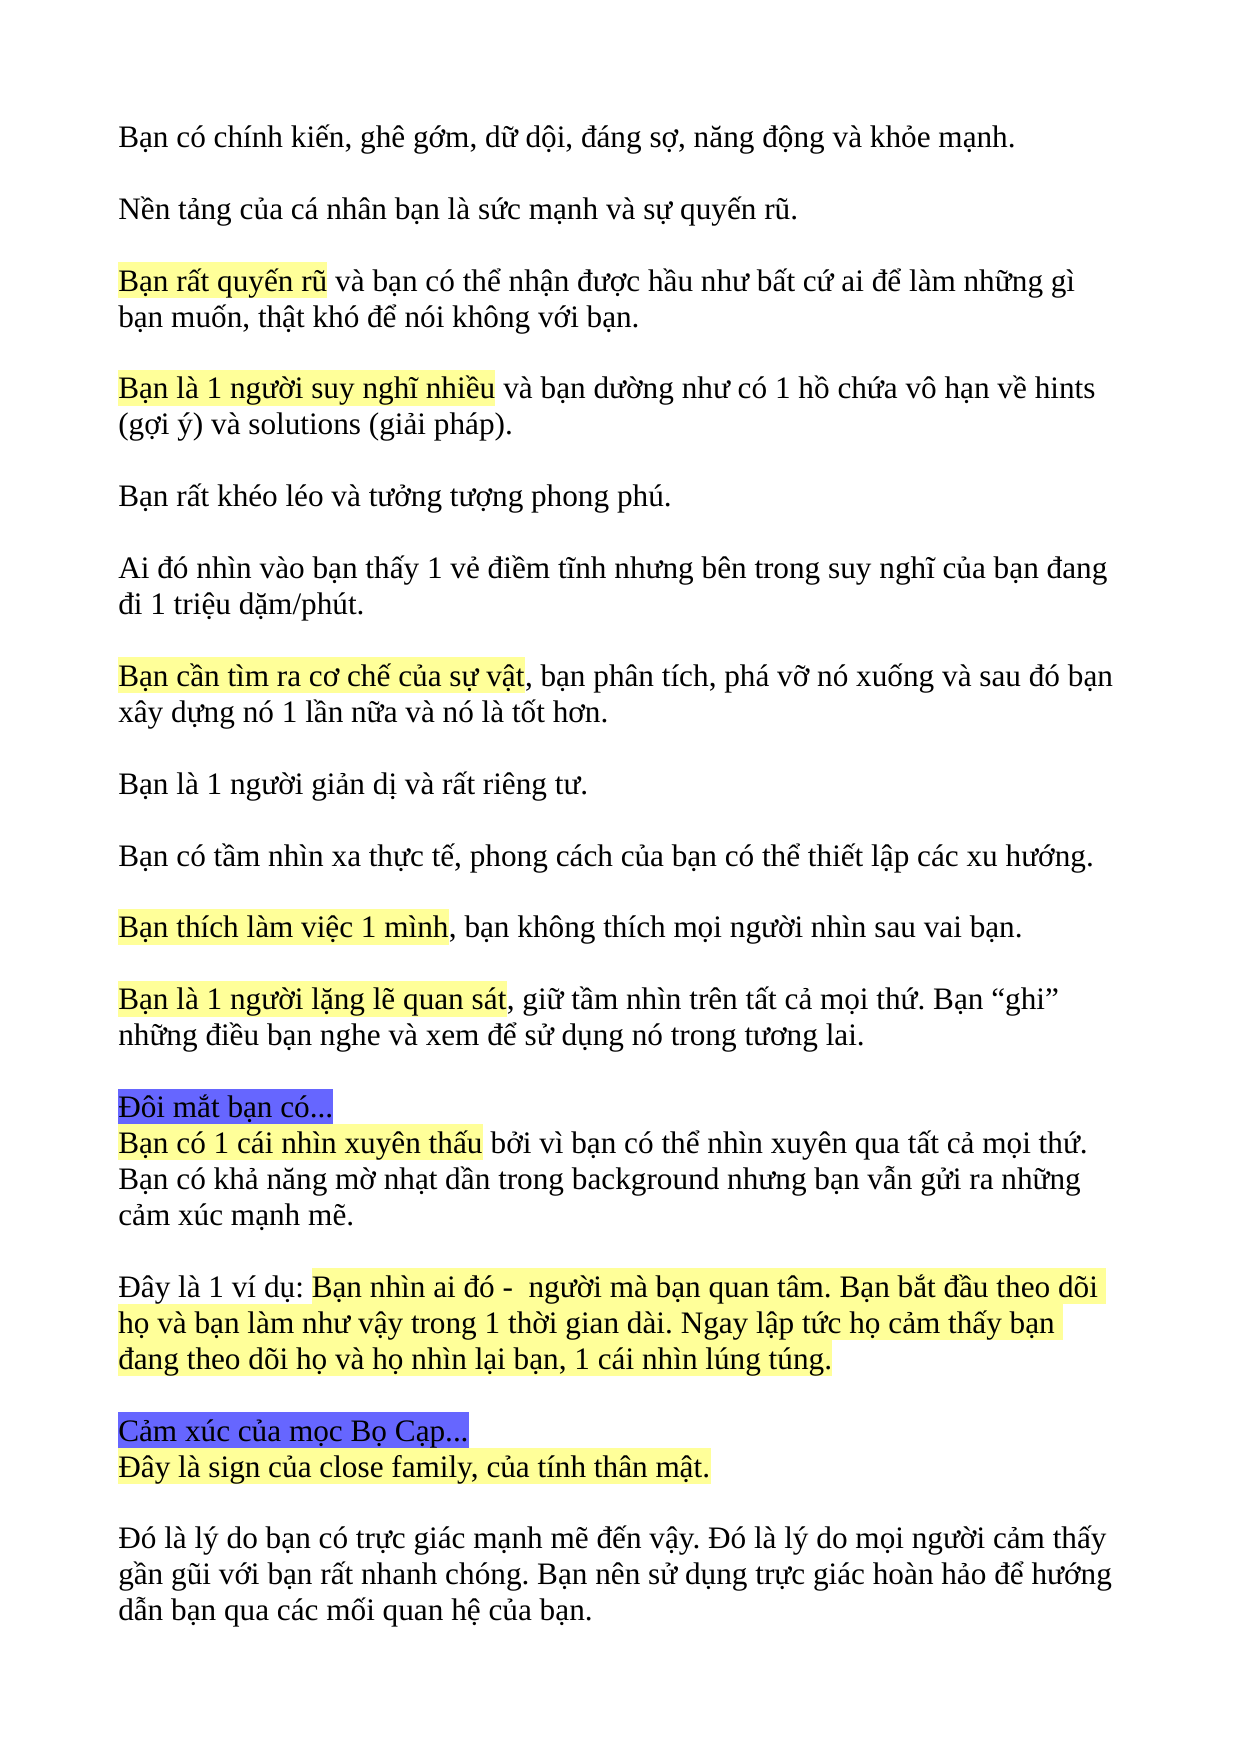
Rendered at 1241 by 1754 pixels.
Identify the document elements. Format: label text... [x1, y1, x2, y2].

text Bạn là 1 người giản dị và rất riêng tư. [118, 765, 1122, 801]
text Nền tảng của cá nhân bạn là sức mạnh và sự quyến rũ. [118, 190, 1122, 226]
text Bạn rất quyến rũ và bạn có thể nhận được hầu như bất cứ ai để làm những gì bạn muốn, thật khó để nói không với bạn. [118, 262, 1122, 334]
text Đây là 1 ví dụ: Bạn nhìn ai đó - người mà bạn quan tâm. Bạn bắt đầu theo dõi họ và bạn làm như vậy trong 1 thời gian dài. Ngay lập tức họ cảm thấy bạn đang theo dõi họ và họ nhìn lại bạn, 1 cái nhìn lúng túng. [118, 1268, 1122, 1376]
text Bạn cần tìm ra cơ chế của sự vật, bạn phân tích, phá vỡ nó xuống và sau đó bạn xây dựng nó 1 lần nữa và nó là tốt hơn. [118, 657, 1122, 729]
text Đây là sign của close family, của tính thân mật. [118, 1448, 1122, 1484]
text Đó là lý do bạn có trực giác mạnh mẽ đến vậy. Đó là lý do mọi người cảm thấy gần gũi với bạn rất nhanh chóng. Bạn nên sử dụng trực giác hoàn hảo để hướng dẫn bạn qua các mối quan hệ của bạn. [118, 1520, 1122, 1627]
text Bạn rất khéo léo và tưởng tượng phong phú. [118, 477, 1122, 513]
text Bạn có 1 cái nhìn xuyên thấu bởi vì bạn có thể nhìn xuyên qua tất cả mọi thứ. Bạn có khả năng mờ nhạt dần trong background nhưng bạn vẫn gửi ra những cảm xúc mạnh mẽ. [118, 1124, 1122, 1232]
text Bạn có tầm nhìn xa thực tế, phong cách của bạn có thể thiết lập các xu hướng. [118, 837, 1122, 873]
text Đôi mắt bạn có... [118, 1088, 1122, 1124]
text Bạn có chính kiến, ghê gớm, dữ dội, đáng sợ, năng động và khỏe mạnh. [118, 118, 1122, 154]
text Ai đó nhìn vào bạn thấy 1 vẻ điềm tĩnh nhưng bên trong suy nghĩ của bạn đang đi 1 triệu dặm/phút. [118, 549, 1122, 621]
text Bạn thích làm việc 1 mình, bạn không thích mọi người nhìn sau vai bạn. [118, 909, 1122, 945]
text Bạn là 1 người suy nghĩ nhiều và bạn dường như có 1 hồ chứa vô hạn về hints (gợi ý) và solutions (giải pháp). [118, 370, 1122, 442]
text Cảm xúc của mọc Bọ Cạp... [118, 1412, 1122, 1448]
text Bạn là 1 người lặng lẽ quan sát, giữ tầm nhìn trên tất cả mọi thứ. Bạn “ghi” những điều bạn nghe và xem để sử dụng nó trong tương lai. [118, 981, 1122, 1052]
